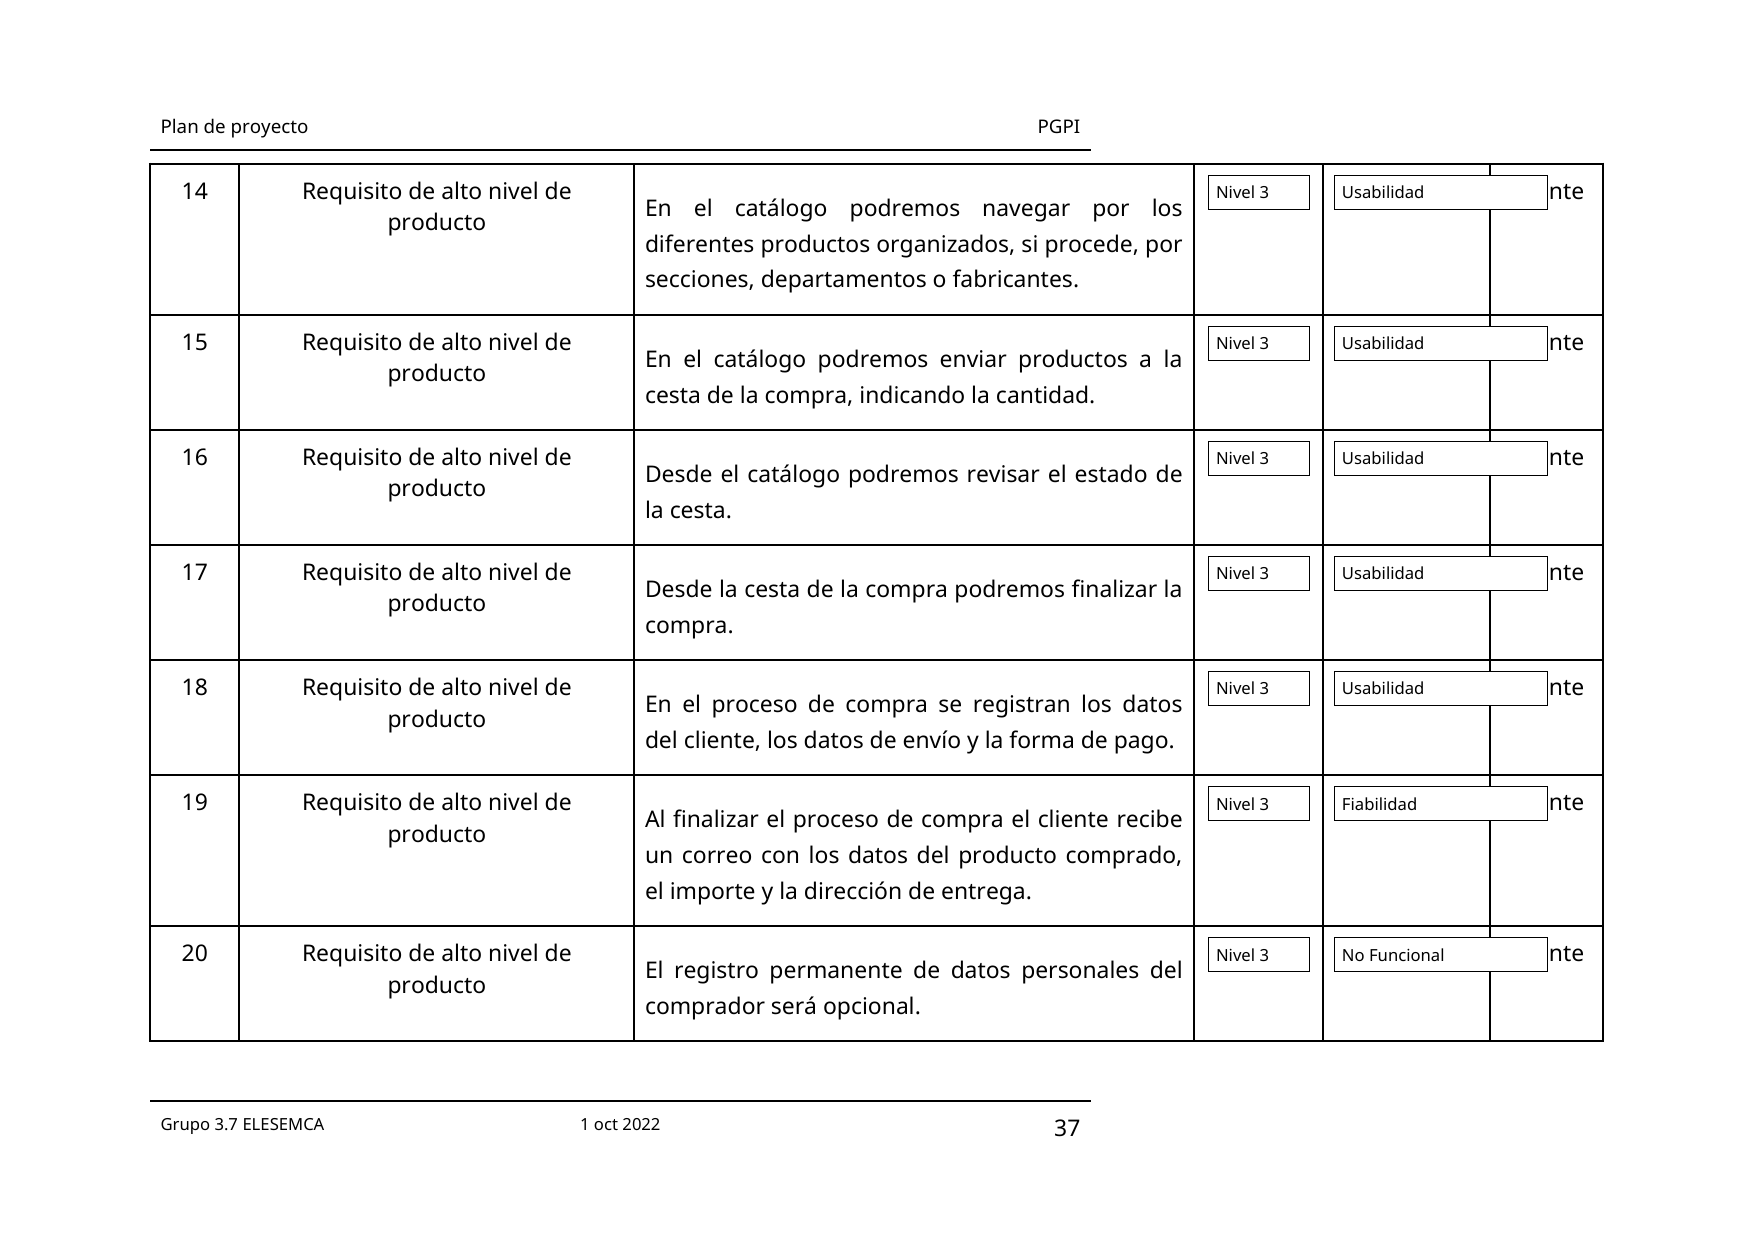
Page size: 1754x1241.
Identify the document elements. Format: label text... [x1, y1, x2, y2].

table_cell 16 [151, 431, 238, 544]
table_cell [1195, 776, 1322, 925]
table_cell Requisito de alto nivel de producto [240, 546, 633, 659]
table_cell Cliente [1491, 776, 1602, 925]
table_cell [1324, 927, 1489, 1040]
table_cell 14 [151, 165, 238, 313]
table_cell [1195, 661, 1322, 774]
table_cell [1324, 165, 1489, 313]
table_cell [1324, 776, 1489, 925]
table_cell Requisito de alto nivel de producto [240, 165, 633, 313]
table_cell [1195, 927, 1322, 1040]
table_cell En el catálogo podremos navegar por los diferentes productos organizados, si procede, por secciones, departamentos o fabricantes. [635, 165, 1193, 313]
table_cell [1195, 165, 1322, 313]
table_cell Desde el catálogo podremos revisar el estado de la cesta. [635, 431, 1193, 544]
table_cell [1195, 316, 1322, 428]
table_cell [1324, 661, 1489, 774]
table_cell En el proceso de compra se registran los datos del cliente, los datos de envío y la forma de pago. [635, 661, 1193, 774]
table_cell 19 [151, 776, 238, 925]
table_cell Desde la cesta de la compra podremos finalizar la compra. [635, 546, 1193, 659]
table_cell En el catálogo podremos enviar productos a la cesta de la compra, indicando la cantidad. [635, 316, 1193, 428]
table_cell Cliente [1491, 546, 1602, 659]
table_cell 17 [151, 546, 238, 659]
table_cell Cliente [1491, 165, 1602, 313]
table_cell Cliente [1491, 316, 1602, 428]
table_cell Requisito de alto nivel de producto [240, 316, 633, 428]
table_cell [1195, 546, 1322, 659]
table_cell Cliente [1491, 431, 1602, 544]
table_cell [1195, 431, 1322, 544]
table_cell 18 [151, 661, 238, 774]
table_cell Al finalizar el proceso de compra el cliente recibe un correo con los datos del producto comprado, el importe y la dirección de entrega. [635, 776, 1193, 925]
table_cell Requisito de alto nivel de producto [240, 927, 633, 1040]
table_cell 15 [151, 316, 238, 428]
table_cell Requisito de alto nivel de producto [240, 661, 633, 774]
table_cell [1324, 546, 1489, 659]
table_cell El registro permanente de datos personales del comprador será opcional. [635, 927, 1193, 1040]
table_cell Requisito de alto nivel de producto [240, 776, 633, 925]
table_cell Cliente [1491, 927, 1602, 1040]
table_cell 20 [151, 927, 238, 1040]
table_cell [1324, 316, 1489, 428]
table_cell Cliente [1491, 661, 1602, 774]
table_cell Requisito de alto nivel de producto [240, 431, 633, 544]
table_cell [1324, 431, 1489, 544]
